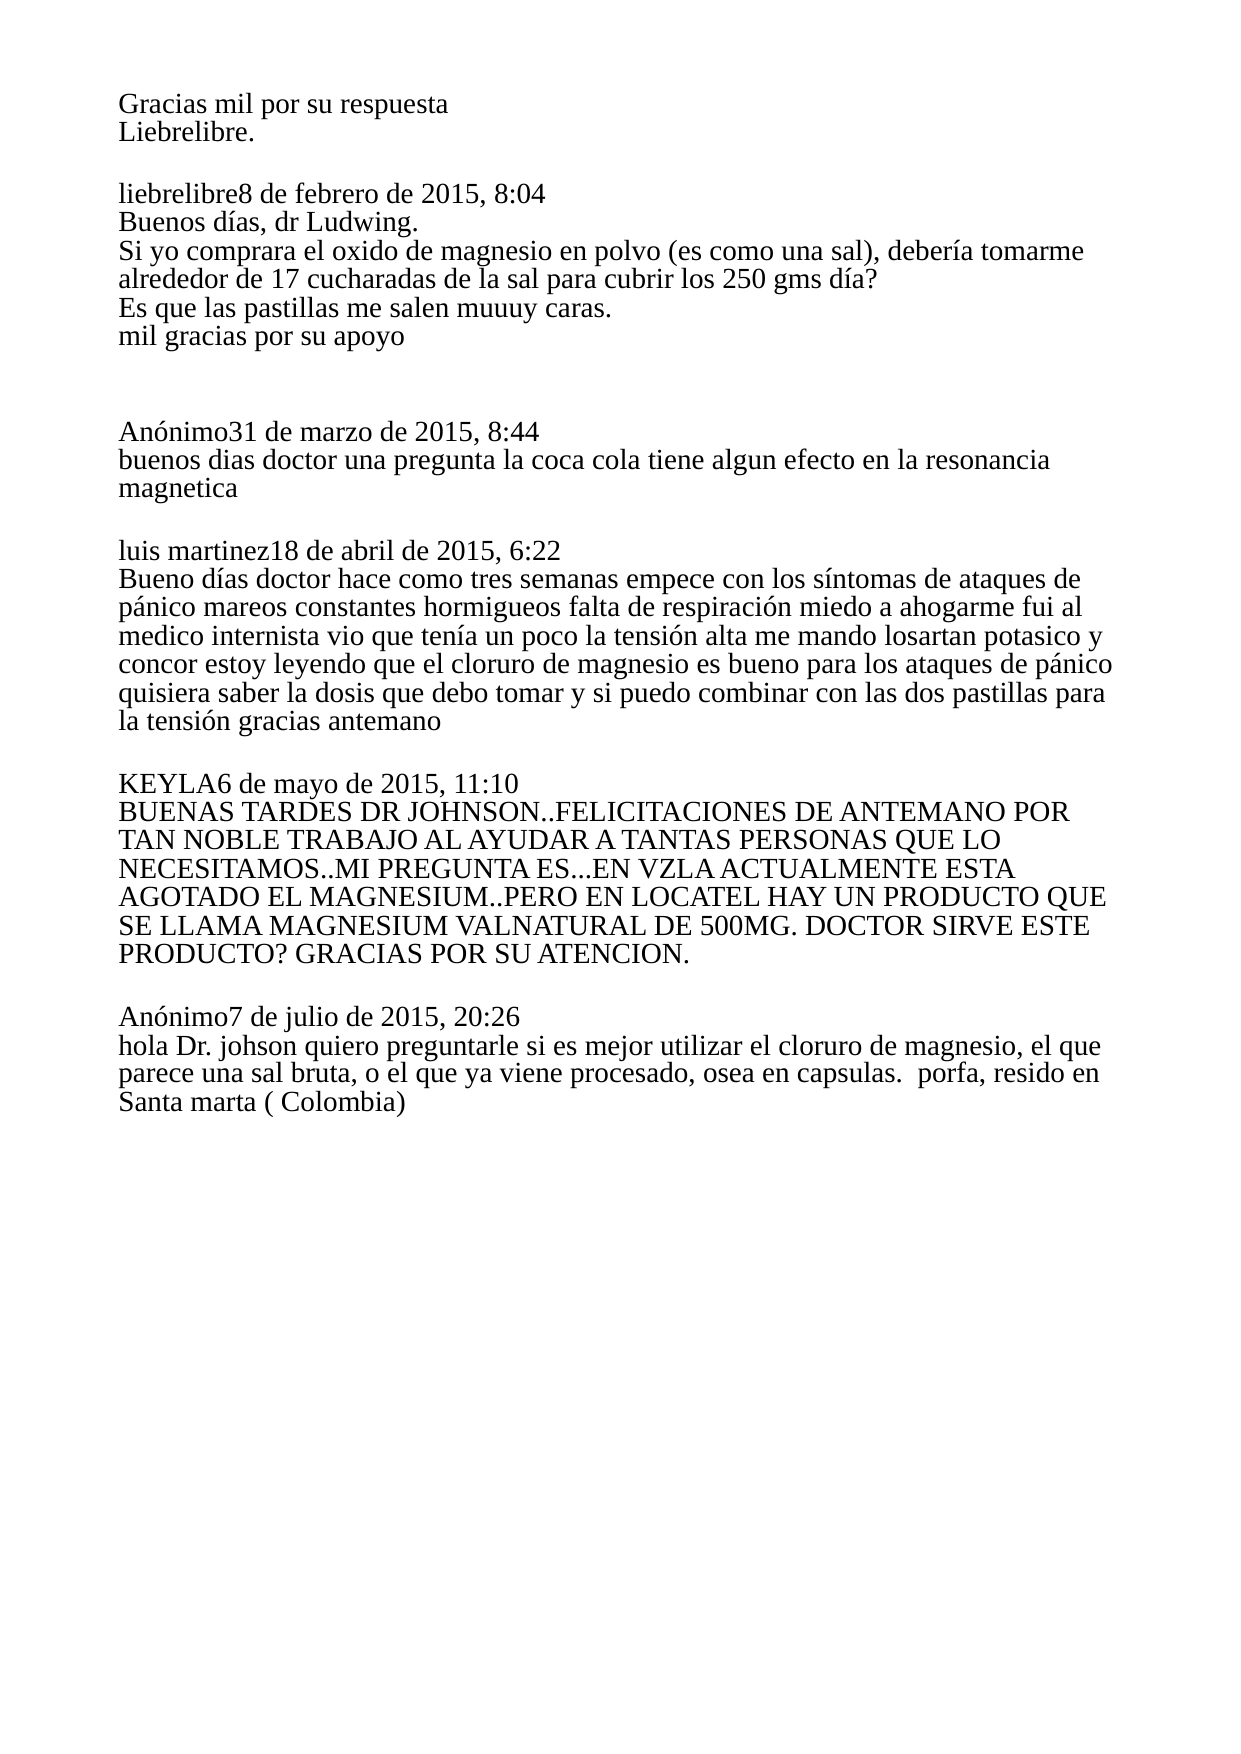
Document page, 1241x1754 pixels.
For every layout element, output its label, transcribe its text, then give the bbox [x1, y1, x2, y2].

text luis martinez18 de abril de 2015, 6:22 [118, 537, 1122, 566]
text BUENAS TARDES DR JOHNSON..FELICITACIONES DE ANTEMANO POR TAN NOBLE TRABAJO AL AYUDAR A TANTAS PERSONAS QUE LO NECESITAMOS..MI PREGUNTA ES...EN VZLA ACTUALMENTE ESTA AGOTADO EL MAGNESIUM..PERO EN LOCATEL HAY UN PRODUCTO QUE SE LLAMA MAGNESIUM VALNATURAL DE 500MG. DOCTOR SIRVE ESTE PRODUCTO? GRACIAS POR SU ATENCION. [118, 799, 1122, 970]
text Buenos días, dr Ludwing. [118, 209, 1122, 238]
text Anónimo7 de julio de 2015, 20:26 [118, 1004, 1122, 1032]
text Liebrelibre. [118, 119, 1122, 147]
text Es que las pastillas me salen muuuy caras. [118, 294, 1122, 323]
text Gracias mil por su respuesta [118, 90, 1122, 119]
text hola Dr. johson quiero preguntarle si es mejor utilizar el cloruro de magnesio, el que parece una sal bruta, o el que ya viene procesado, osea en capsulas. porfa, resido en Santa marta ( Colombia) [118, 1032, 1122, 1118]
text KEYLA6 de mayo de 2015, 11:10 [118, 771, 1122, 799]
text buenos dias doctor una pregunta la coca cola tiene algun efecto en la resonancia magnetica [118, 447, 1122, 504]
text Si yo comprara el oxido de magnesio en polvo (es como una sal), debería tomarme alrededor de 17 cucharadas de la sal para cubrir los 250 gms día? [118, 238, 1122, 294]
text Bueno días doctor hace como tres semanas empece con los síntomas de ataques de pánico mareos constantes hormigueos falta de respiración miedo a ahogarme fui al medico internista vio que tenía un poco la tensión alta me mando losartan potasico y concor estoy leyendo que el cloruro de magnesio es bueno para los ataques de pánico quisiera saber la dosis que debo tomar y si puedo combinar con las dos pastillas para la tensión gracias antemano [118, 566, 1122, 737]
text liebrelibre8 de febrero de 2015, 8:04 [118, 181, 1122, 209]
text Anónimo31 de marzo de 2015, 8:44 [118, 418, 1122, 447]
text mil gracias por su apoyo [118, 323, 1122, 351]
